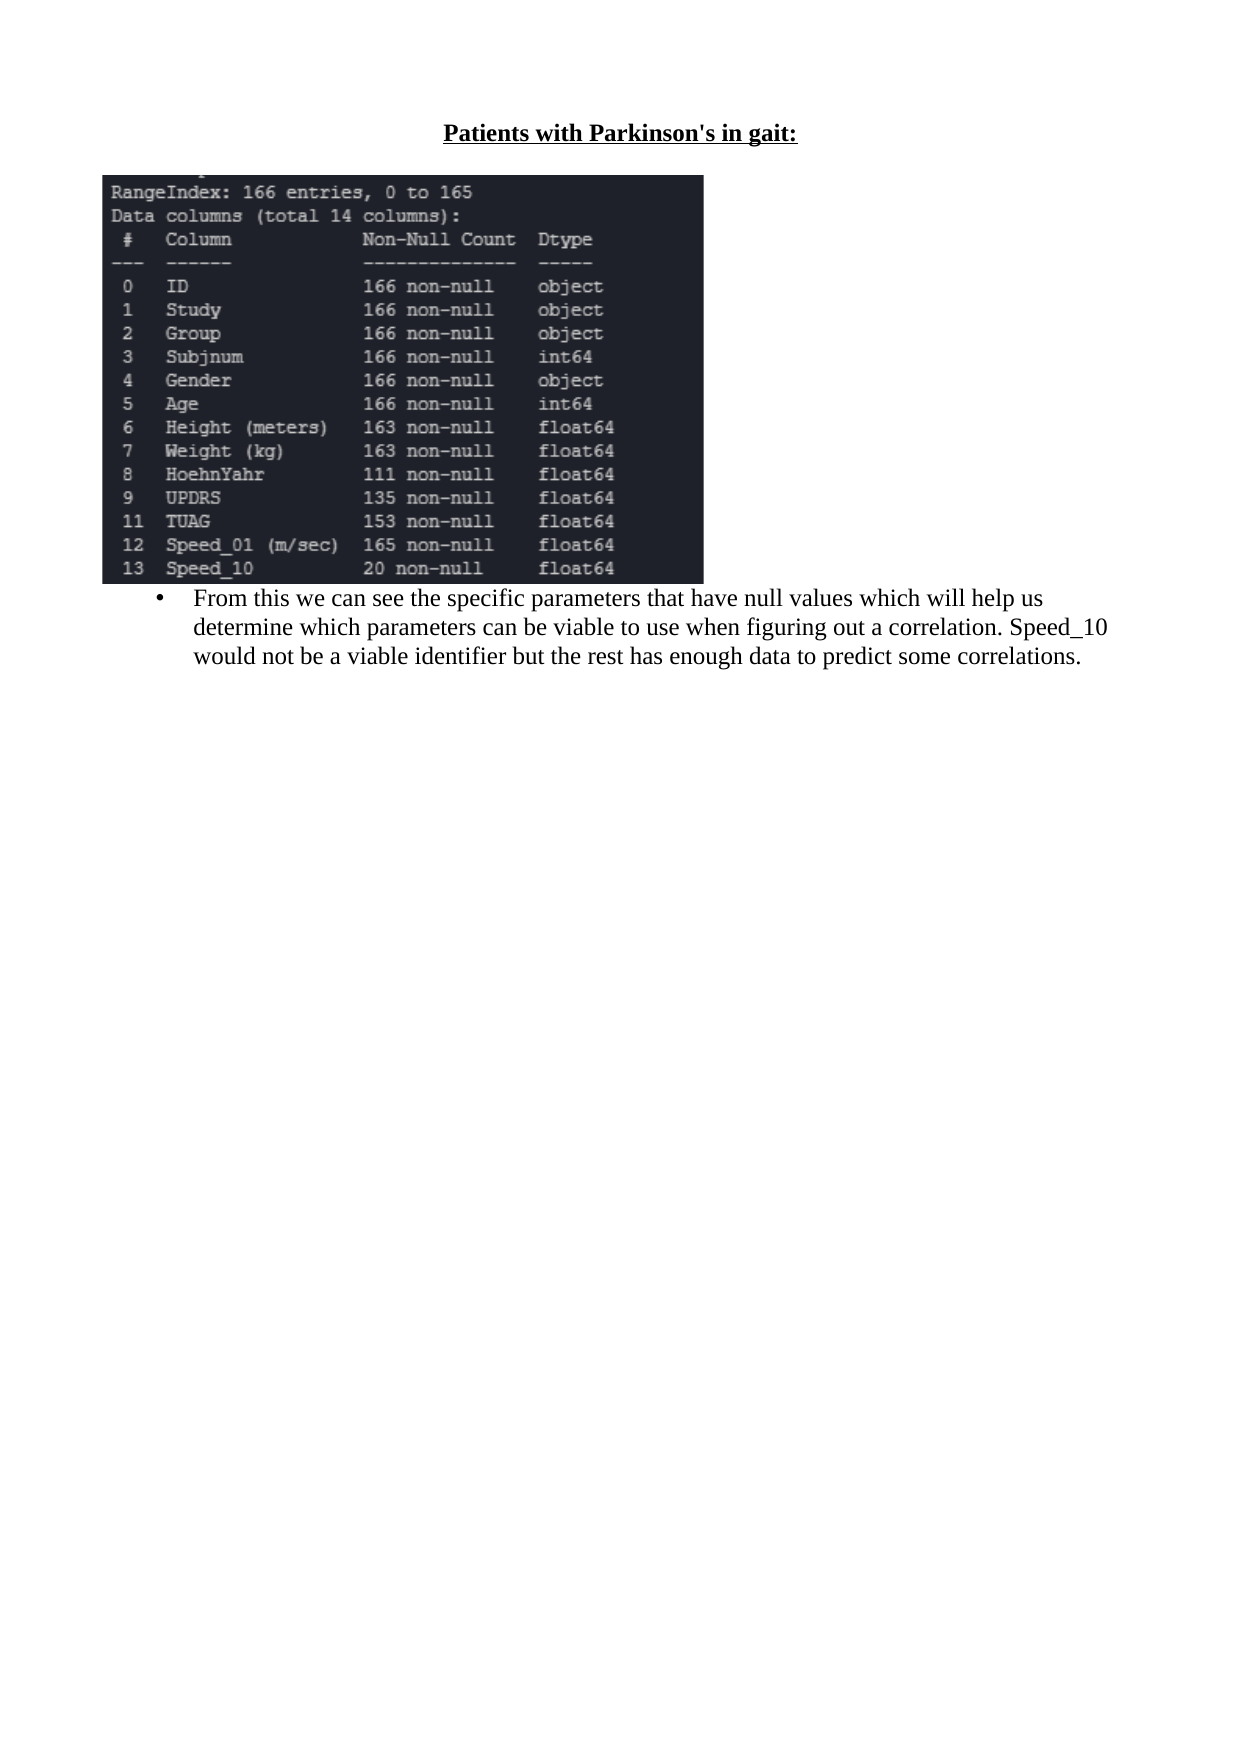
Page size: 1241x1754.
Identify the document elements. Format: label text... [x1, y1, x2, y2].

text Patients with Parkinson's in gait: [118, 118, 1122, 147]
picture [102, 175, 704, 584]
list From this we can see the specific parameters that have null values which will help us determine which parameters can be viable to use when figuring out a correlation. Speed_10 would not be a viable identifier but the rest has enough data to predict some correlations. [156, 176, 1122, 670]
